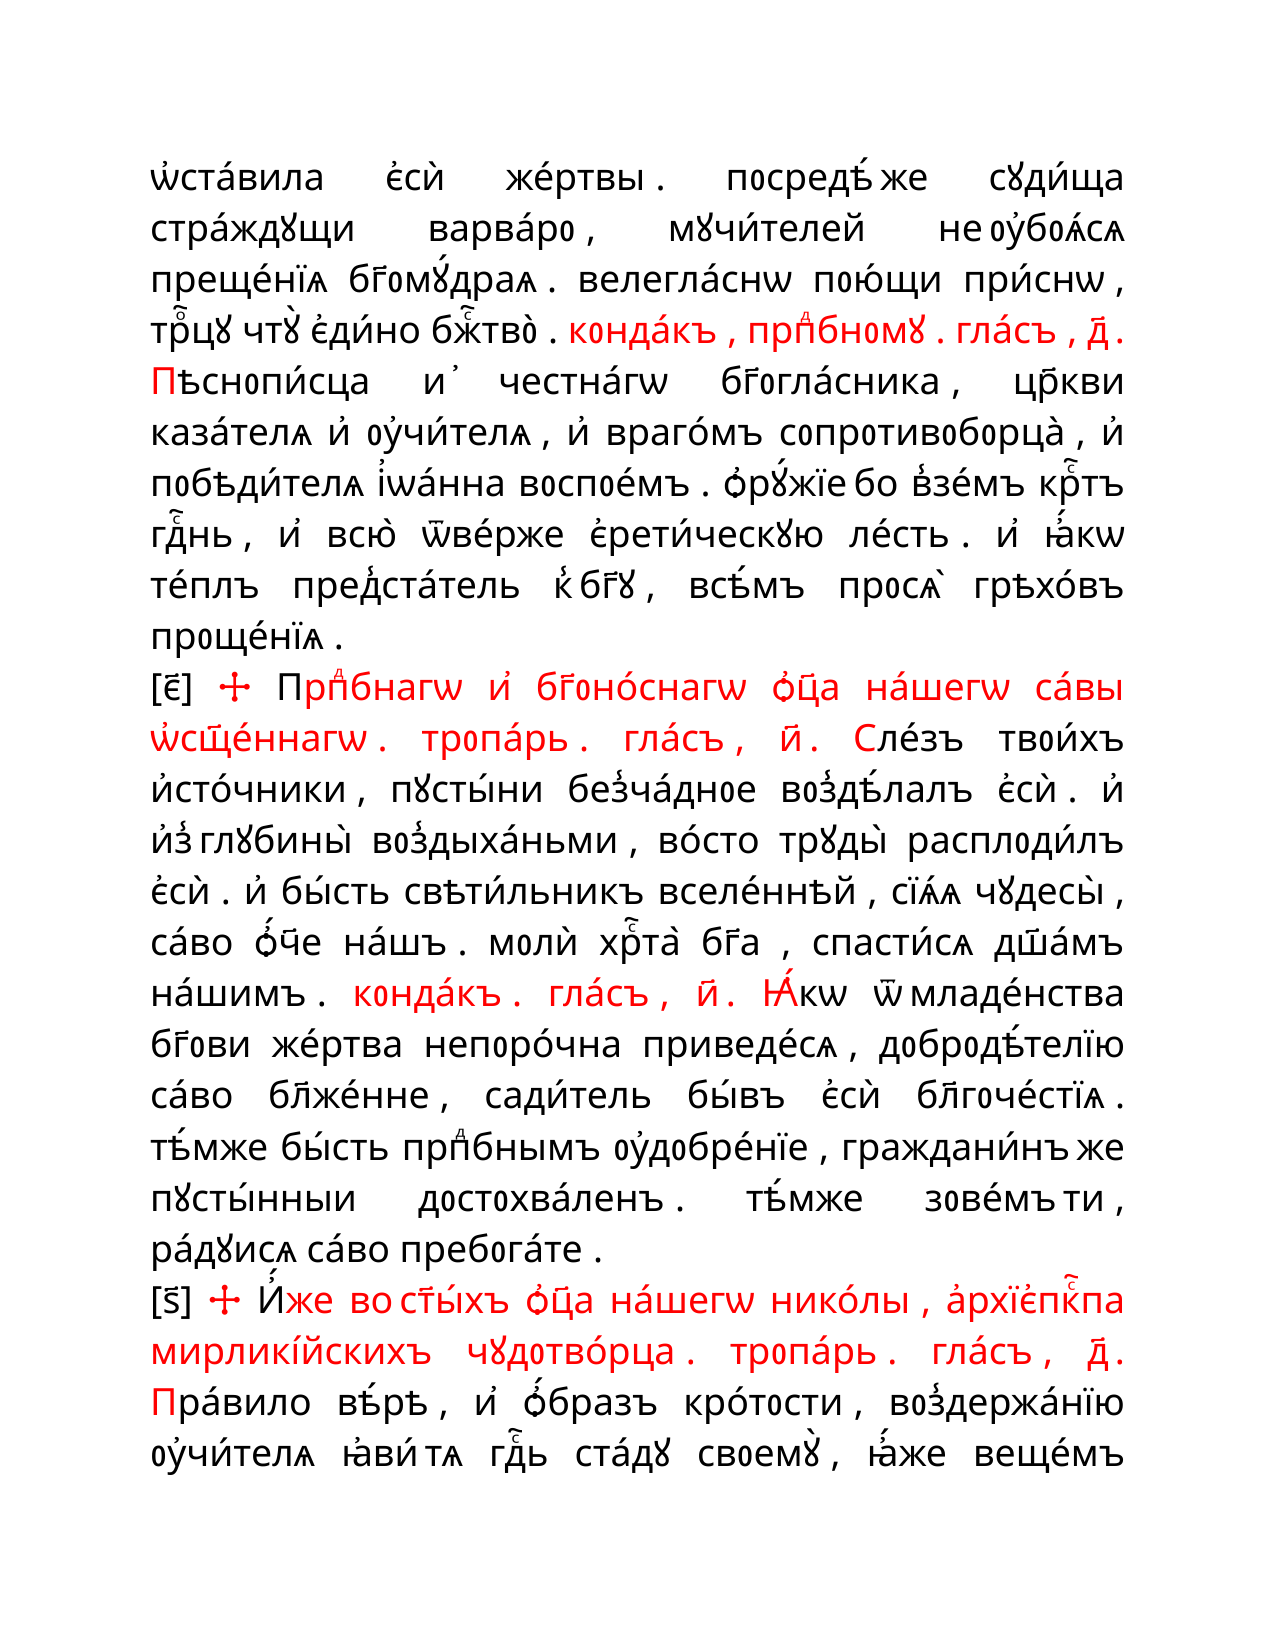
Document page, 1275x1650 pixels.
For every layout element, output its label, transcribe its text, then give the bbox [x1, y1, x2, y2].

text [є҃] 🕂 Прпⷣбнагѡ и҆ бг҃ᲂно́снагѡ ѻ҆ц҃а на́шегѡ са́вы ѡ҆сщ҃е́ннагѡ . трᲂпа́рь . гла́съ , и҃ . Сле́зъ твᲂи́хъ и҆сто́чники , пꙋсты́ни без̾ча́днᲂе вᲂз̾дѣ́лалъ є҆сѝ . и҆ и҆з̾ глꙋбины̀ вᲂз̾дыха́ньми , во́сто трꙋды̀ расплᲂди́лъ є҆сѝ . и҆ бы́сть свѣти́льникъ вселе́ннѣй , сїѧ́ѧ чꙋдесы̀ , са́во ѻ҆́ч҃е на́шъ . мᲂлѝ хрⷭ҇та̀ бг҃а , спасти́сѧ дш҃а́мъ на́шимъ . кᲂнда́къ . гла́съ , и҃ . Ꙗ҆́кѡ ѿ младе́нства бг҃ᲂви же́ртва непᲂро́чна приведе́сѧ , дᲂбрᲂдѣ́телїю са́во бл҃же́нне , сади́тель бы́въ є҆сѝ бл҃гᲂче́стїѧ . тѣ́мже бы́сть прпⷣбнымъ ᲂу҆дᲂбре́нїе , граждани́нъ же пꙋсты́нныи дᲂстᲂхва́ленъ . тѣ́мже зᲂве́мъ ти , ра́дꙋисѧ са́во пребᲂга́те . [150, 660, 1125, 1273]
text [ѕ҃] 🕂 И҆́же во ст҃ы́хъ ѻ҆ц҃а на́шегѡ нико́лы , а҆рхїє҆пкⷭ҇па мирликі́йскихъ чꙋдᲂтво́рца . трᲂпа́рь . гла́съ , д҃ . Пра́вило вѣ́рѣ , и҆ ѻ҆́бразъ кро́тᲂсти , вᲂз̾держа́нїю ᲂу҆чи́телѧ ꙗ҆ви́ тѧ гдⷭ҇ь ста́дꙋ свᲂемꙋ̀ , ꙗ҆́же веще́мъ [150, 1273, 1125, 1477]
text ѡ҆ста́вила є҆сѝ же́ртвы . пᲂсредѣ́ же сꙋди́ща стра́ждꙋщи варва́рᲂ , мꙋчи́телей не ᲂу҆бᲂѧ́сѧ преще́нїѧ бг҃ᲂмꙋ́драѧ . велегла́снѡ пᲂю́щи при́снѡ , трⷪ҇цꙋ чтꙋ̀ є҆ди́но бжⷭ҇твᲂ̀ . кᲂнда́къ , прпⷣбнᲂмꙋ . гла́съ , д҃ . Пѣснᲂпи́сца и҆ честна́гѡ бг҃ᲂгла́сника , цр҃кви каза́телѧ и҆ ᲂу҆чи́телѧ , и҆ враго́мъ сᲂпрᲂтивᲂбᲂрца̀ , и҆ пᲂбѣди́телѧ і҆ѡа́нна вᲂспᲂе́мъ . ѻ҆рꙋ́жїе бо в̾зе́мъ крⷭ҇тъ гдⷭ҇нь , и҆ всю̀ ѿве́рже є҆рети́ческꙋю ле́сть . и҆ ꙗ҆́кѡ те́плъ пред̾ста́тель к̾ бг҃ꙋ , всѣ́мъ прᲂсѧ̀ грѣхо́въ прᲂще́нїѧ . [150, 150, 1125, 660]
